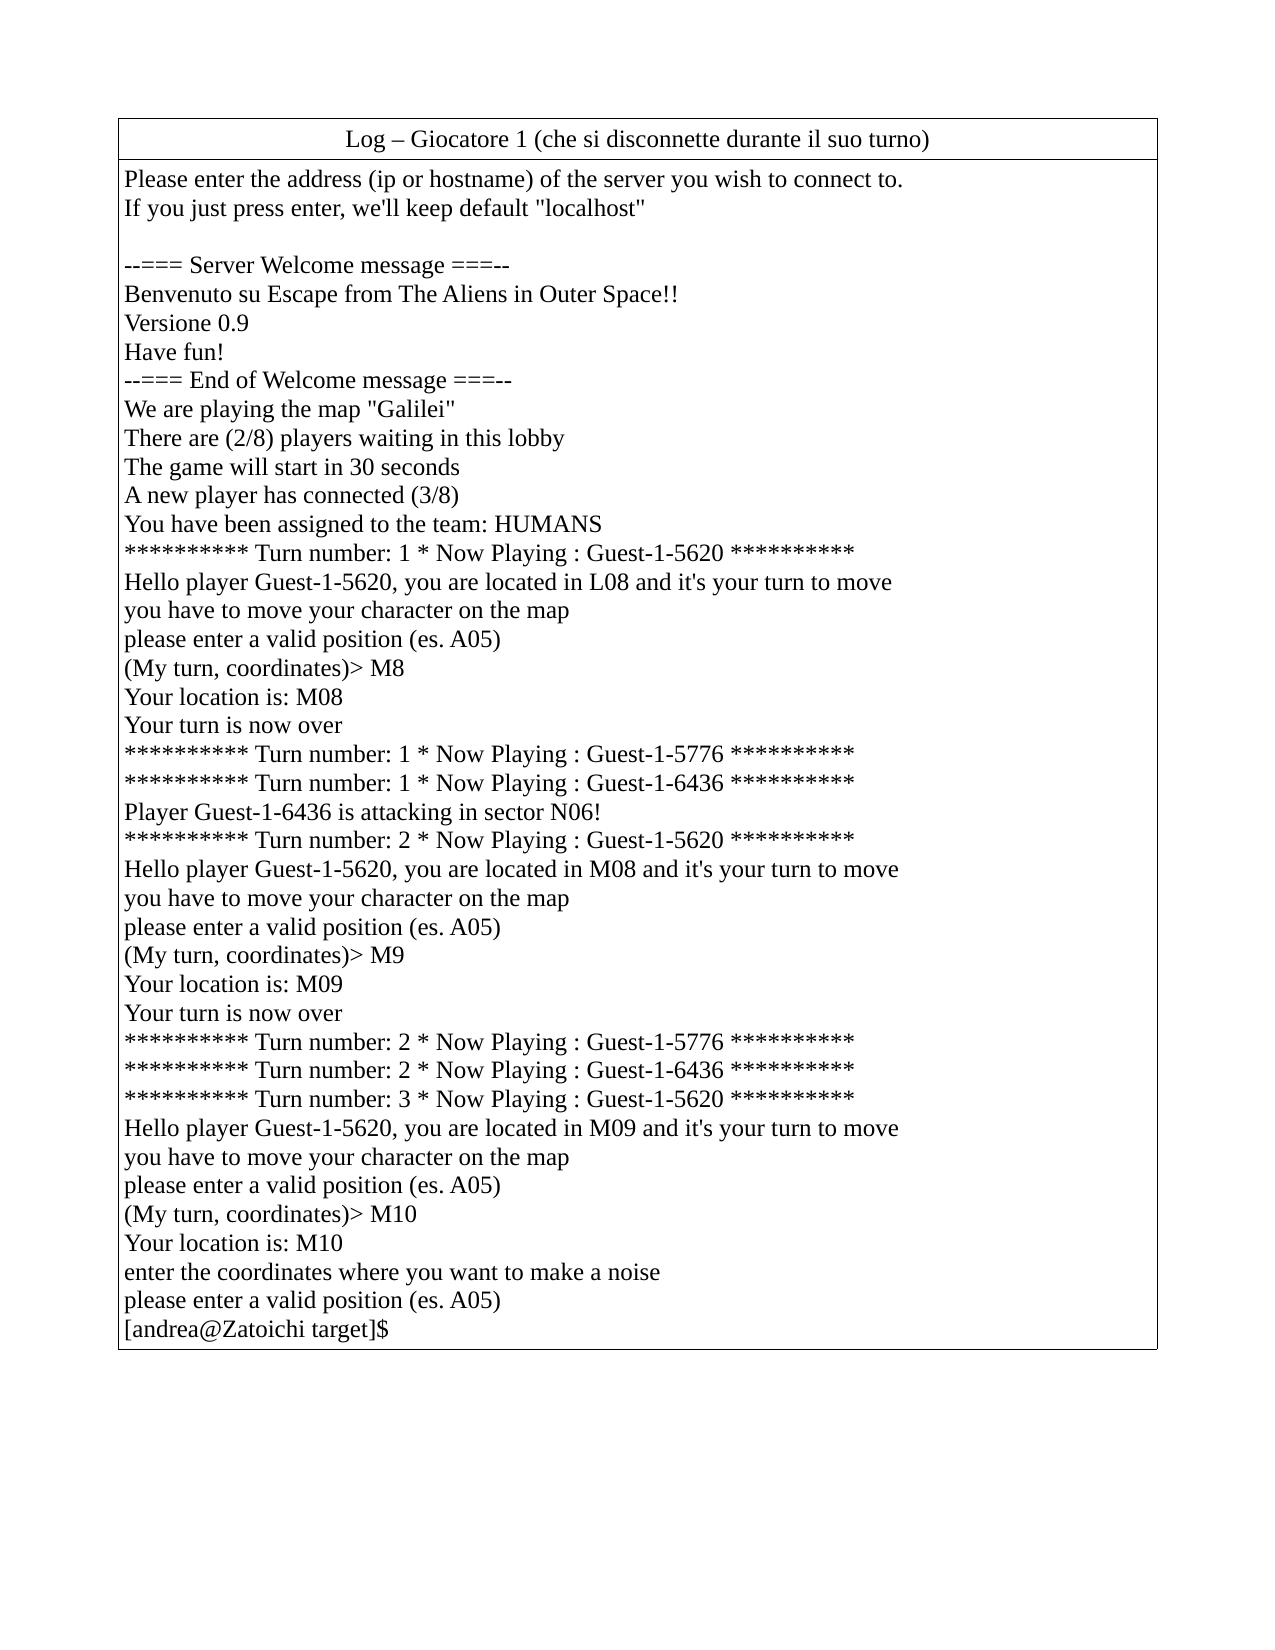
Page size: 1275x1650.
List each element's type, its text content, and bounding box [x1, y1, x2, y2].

table_cell Please enter the address (ip or hostname) of the server you wish to connect to. If you just press enter, we'll keep default "localhost" --=== Server Welcome message ===-- Benvenuto su Escape from The Aliens in Outer Space!! Versione 0.9 Have fun! --=== End of Welcome message ===-- We are playing the map "Galilei" There are (2/8) players waiting in this lobby The game will start in 30 seconds A new player has connected (3/8) You have been assigned to the team: HUMANS ********** Turn number: 1 * Now Playing : Guest-1-5620 ********** Hello player Guest-1-5620, you are located in L08 and it's your turn to move you have to move your character on the map please enter a valid position (es. A05) (My turn, coordinates)> M8 Your location is: M08 Your turn is now over ********** Turn number: 1 * Now Playing : Guest-1-5776 ********** ********** Turn number: 1 * Now Playing : Guest-1-6436 ********** Player Guest-1-6436 is attacking in sector N06! ********** Turn number: 2 * Now Playing : Guest-1-5620 ********** Hello player Guest-1-5620, you are located in M08 and it's your turn to move you have to move your character on the map please enter a valid position (es. A05) (My turn, coordinates)> M9 Your location is: M09 Your turn is now over ********** Turn number: 2 * Now Playing : Guest-1-5776 ********** ********** Turn number: 2 * Now Playing : Guest-1-6436 ********** ********** Turn number: 3 * Now Playing : Guest-1-5620 ********** Hello player Guest-1-5620, you are located in M09 and it's your turn to move you have to move your character on the map please enter a valid position (es. A05) (My turn, coordinates)> M10 Your location is: M10 enter the coordinates where you want to make a noise please enter a valid position (es. A05) [andrea@Zatoichi target]$ [119, 160, 1157, 1349]
table_header Log – Giocatore 1 (che si disconnette durante il suo turno) [119, 119, 1157, 158]
